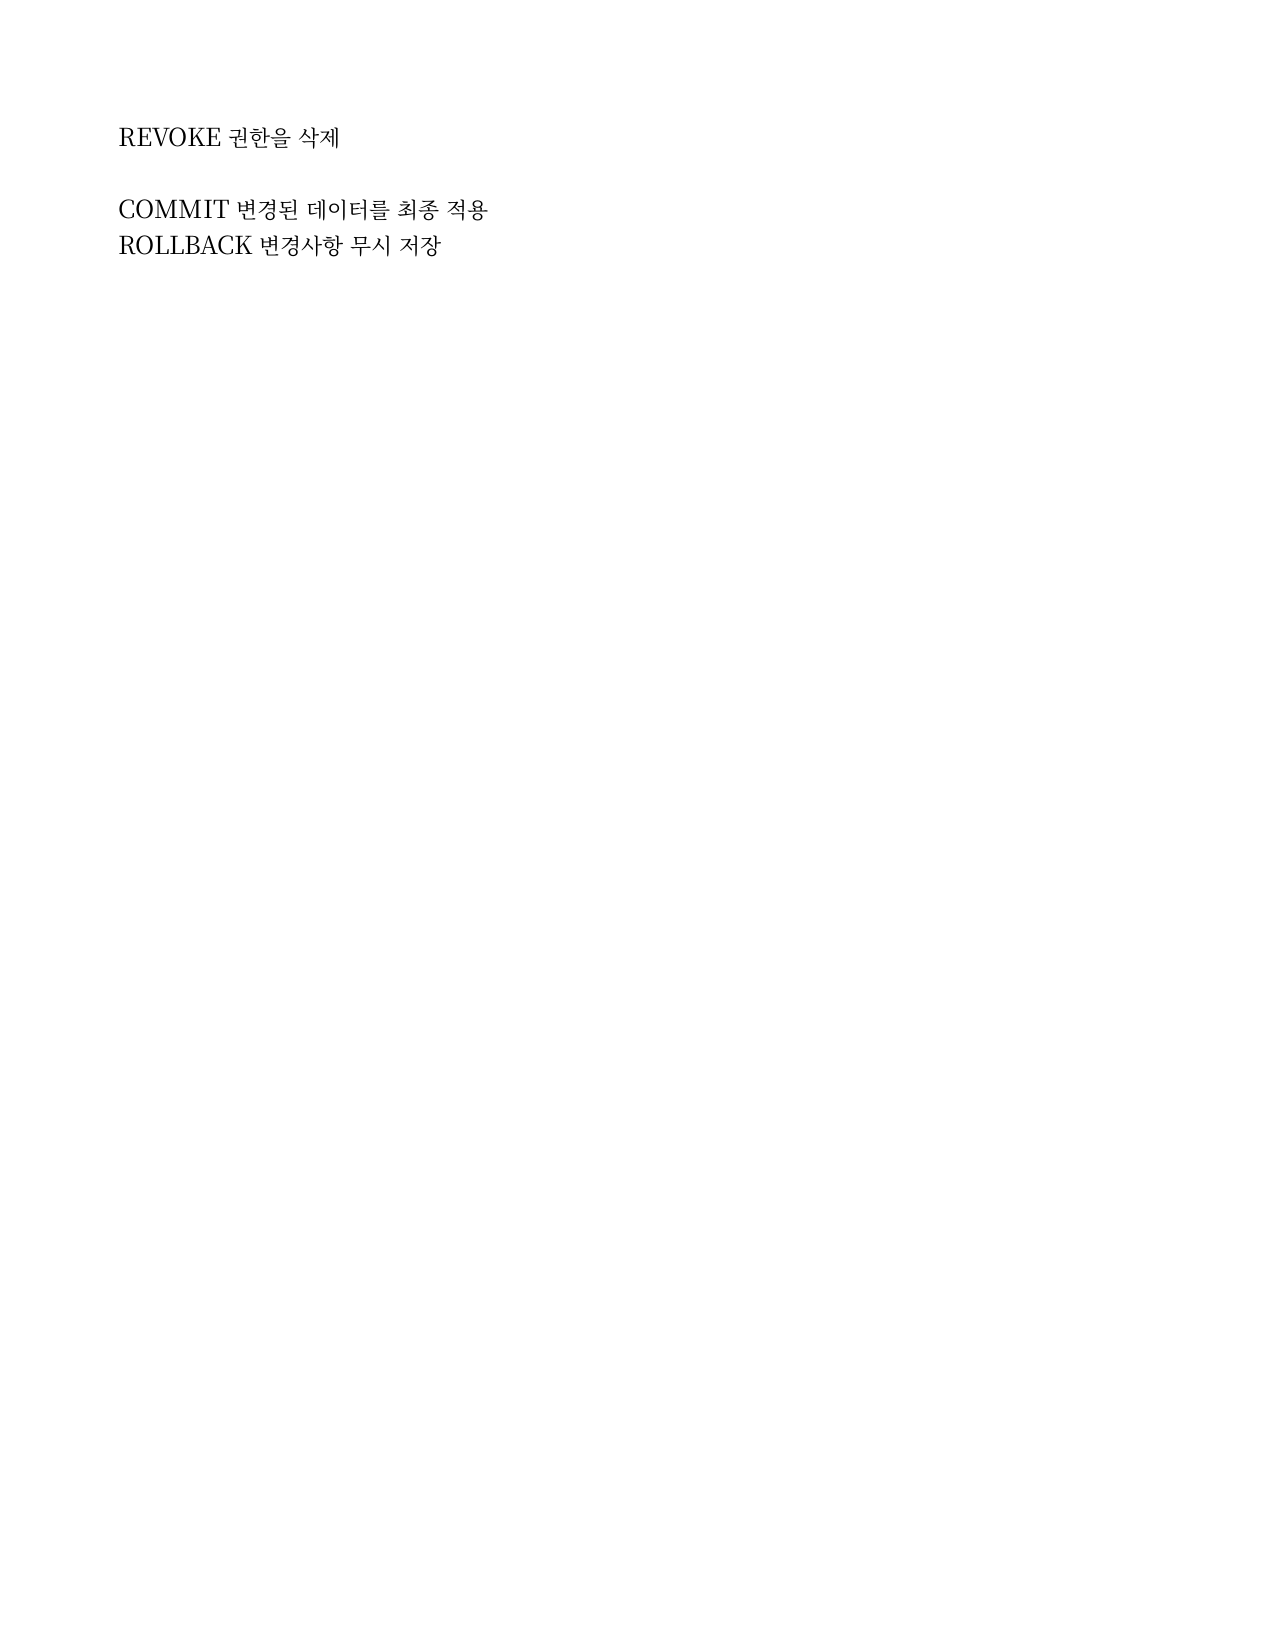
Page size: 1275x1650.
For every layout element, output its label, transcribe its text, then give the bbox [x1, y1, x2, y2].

text REVOKE 권한을 삭제 [118, 118, 1157, 154]
text ROLLBACK 변경사항 무시 저장 [118, 226, 1157, 262]
text COMMIT 변경된 데이터를 최종 적용 [118, 190, 1157, 226]
